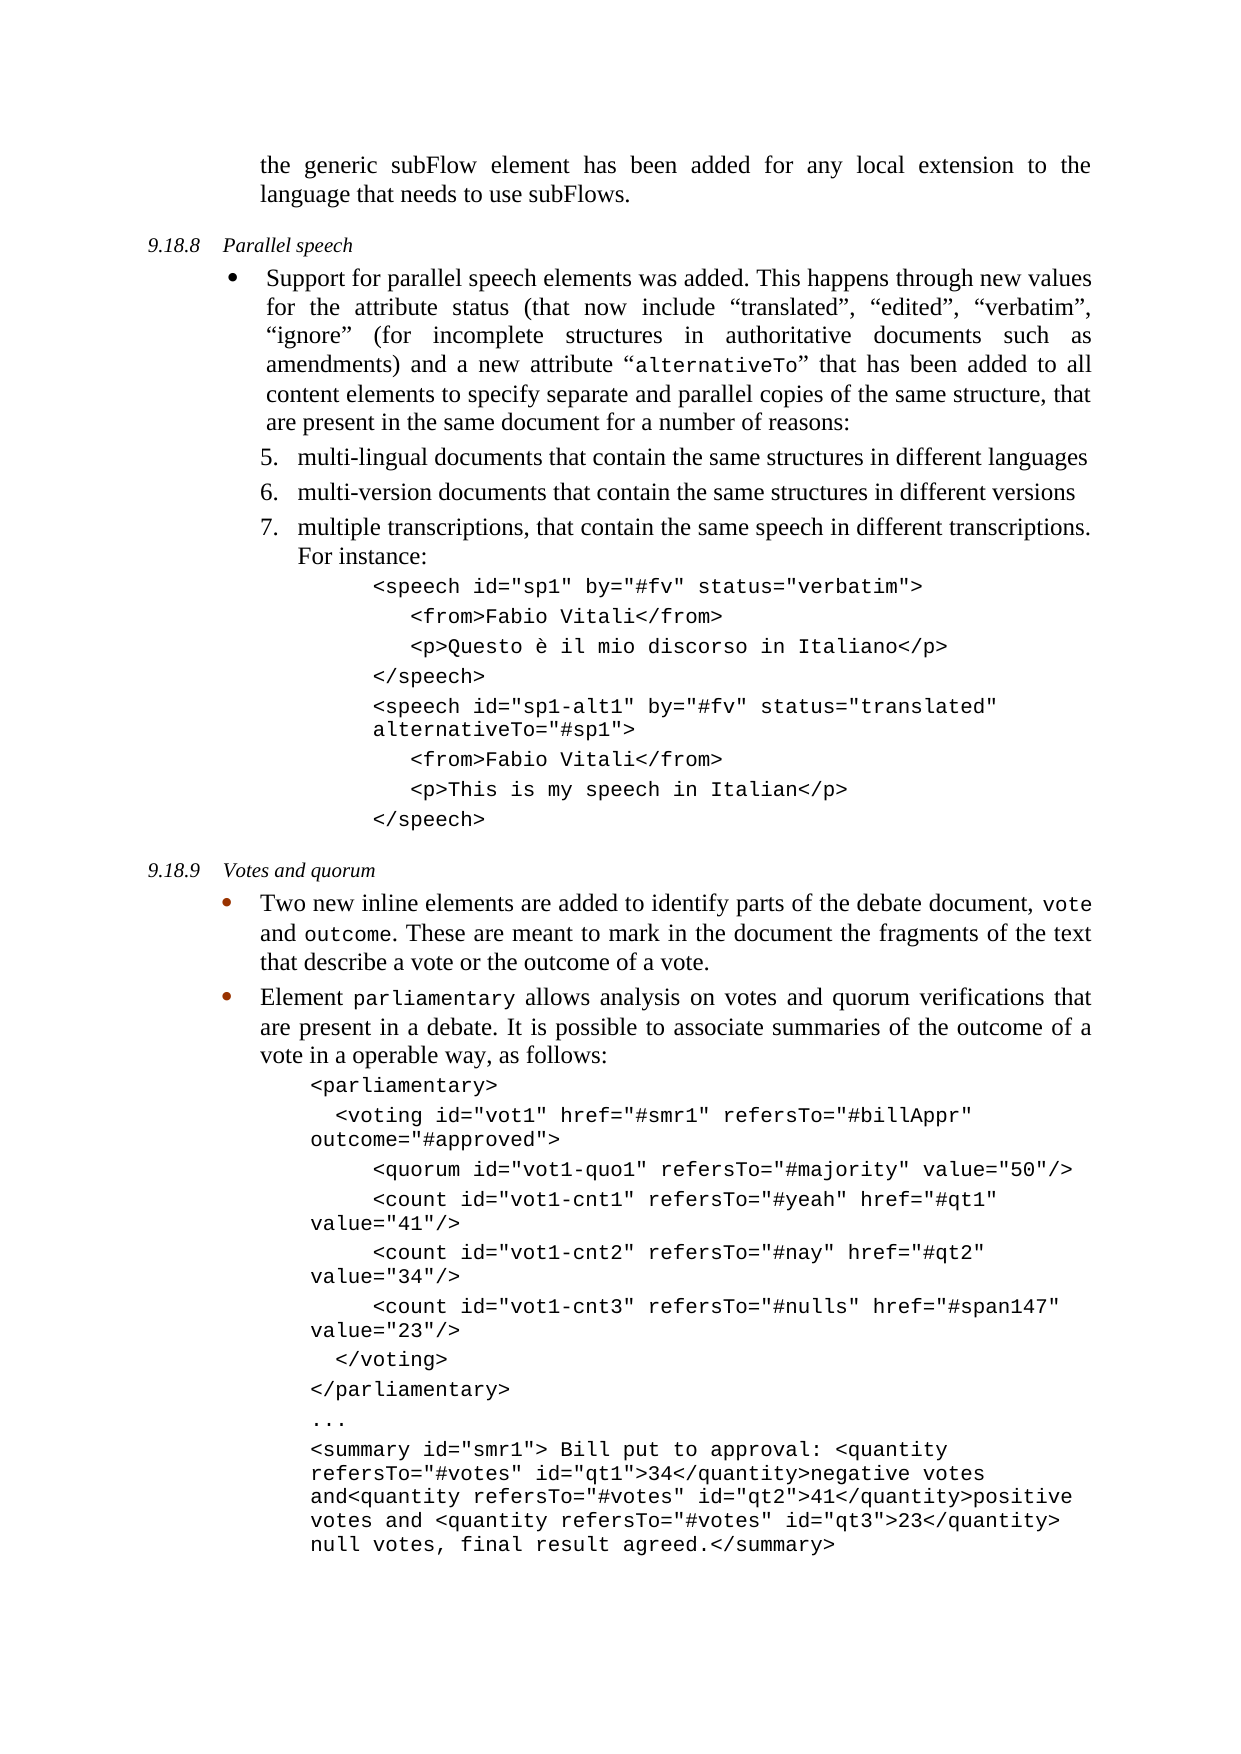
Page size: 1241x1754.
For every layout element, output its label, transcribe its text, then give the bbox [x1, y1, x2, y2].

text <speech id="sp1" by="#fv" status="verbatim"> [373, 576, 1092, 600]
text <count id="vot1-cnt1" refersTo="#yeah" href="#qt1" value="41"/> [310, 1189, 1092, 1236]
text </parliamentary> [310, 1379, 1092, 1403]
list multi-lingual documents that contain the same structures in different languages [260, 442, 1092, 471]
list multi-version documents that contain the same structures in different versions [260, 477, 1092, 506]
text <quorum id="vot1-quo1" refersTo="#majority" value="50"/> [310, 1159, 1092, 1183]
subtitle Votes and quorum [148, 858, 1092, 882]
list multiple transcriptions, that contain the same speech in different transcriptions. For instance: [260, 512, 1092, 570]
text <voting id="vot1" href="#smr1" refersTo="#billAppr" outcome="#approved"> [310, 1105, 1092, 1153]
subtitle Parallel speech [148, 232, 1092, 257]
text </voting> [310, 1349, 1092, 1373]
text </speech> [373, 666, 1092, 689]
text <count id="vot1-cnt3" refersTo="#nulls" href="#span147" value="23"/> [310, 1296, 1092, 1343]
text <p>This is my speech in Italian</p> [373, 779, 1092, 803]
text <speech id="sp1-alt1" by="#fv" status="translated" alternativeTo="#sp1"> [373, 696, 1092, 743]
text </speech> [373, 809, 1092, 833]
list the generic subFlow element has been added for any local extension to the language that needs to use subFlows. [222, 150, 1092, 207]
text <from>Fabio Vitali</from> [373, 749, 1092, 773]
text <from>Fabio Vitali</from> [373, 606, 1092, 630]
text <p>Questo è il mio discorso in Italiano</p> [373, 636, 1092, 659]
text <summary id="smr1"> Bill put to approval: <quantity refersTo="#votes" id="qt1">34</quantity>negative votes and<quantity refersTo="#votes" id="qt2">41</quantity>positive votes and <quantity refersTo="#votes" id="qt3">23</quantity> null votes, final result agreed.</summary> [310, 1439, 1092, 1557]
list Two new inline elements are added to identify parts of the debate document, vote and outcome. These are meant to mark in the document the fragments of the text that describe a vote or the outcome of a vote. [222, 888, 1092, 976]
text ... [310, 1409, 1092, 1433]
list Element parliamentary allows analysis on votes and quorum verifications that are present in a debate. It is possible to associate summaries of the outcome of a vote in a operable way, as follows: [222, 982, 1092, 1069]
text <parliamentary> [310, 1076, 1092, 1099]
text <count id="vot1-cnt2" refersTo="#nay" href="#qt2" value="34"/> [310, 1242, 1092, 1290]
list Support for parallel speech elements was added. This happens through new values for the attribute status (that now include “translated”, “edited”, “verbatim”, “ignore” (for incomplete structures in authoritative documents such as amendments) and a new attribute “alternativeTo” that has been added to all content elements to specify separate and parallel copies of the same structure, that are present in the same document for a number of reasons: [228, 263, 1092, 436]
